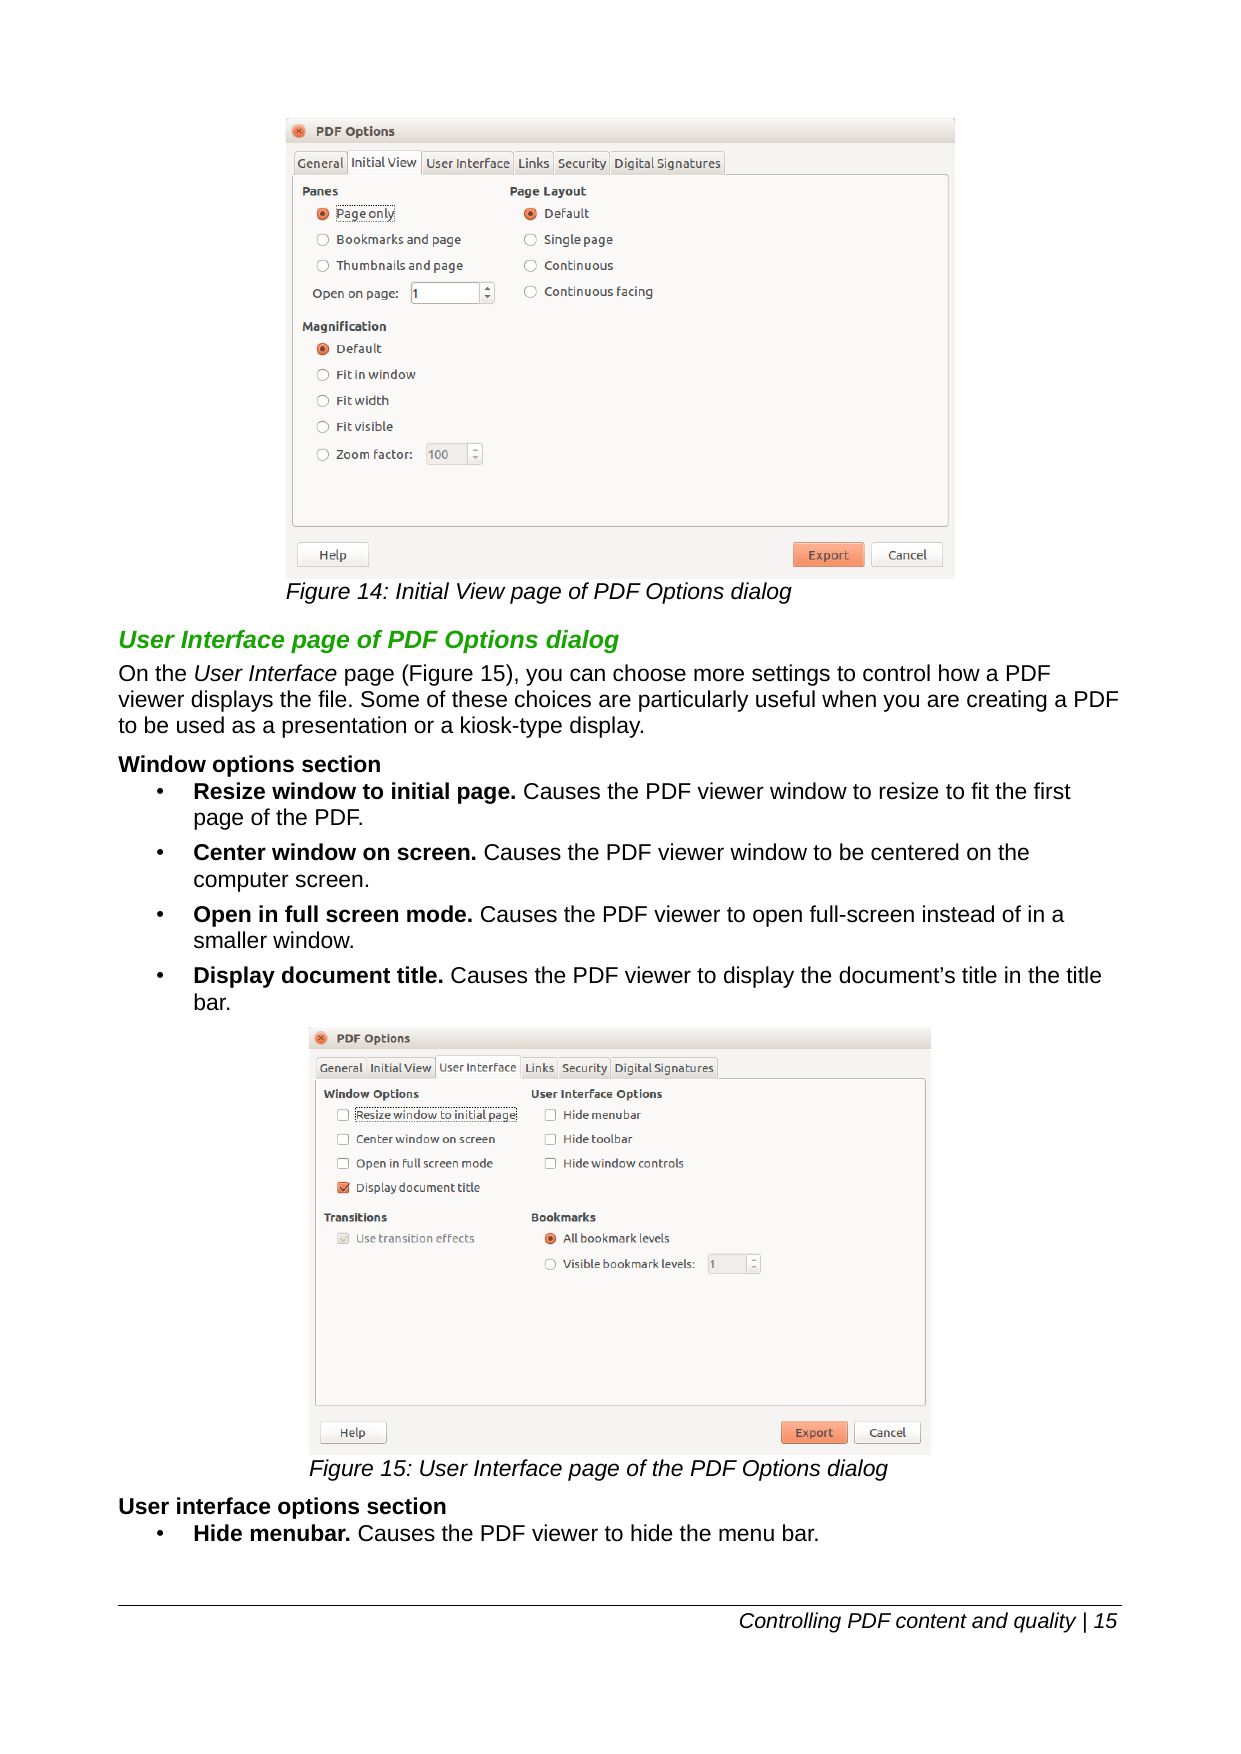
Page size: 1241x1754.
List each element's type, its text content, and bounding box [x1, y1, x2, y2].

text Figure 14: Initial View page of PDF Options dialog [286, 579, 955, 604]
text User interface options section [118, 1493, 1122, 1520]
subtitle User Interface page of PDF Options dialog [118, 625, 1122, 654]
text On the User Interface page (Figure 15), you can choose more settings to control how a PDF viewer displays the file. Some of these choices are particularly useful when you are creating a PDF to be used as a presentation or a kiosk-type display. [118, 660, 1122, 739]
text Figure 15: User Interface page of the PDF Options dialog [309, 1455, 931, 1481]
list Center window on screen. Causes the PDF viewer window to be centered on the computer screen. [156, 839, 1122, 892]
list Open in full screen mode. Causes the PDF viewer to open full-screen instead of in a smaller window. [156, 901, 1122, 953]
picture [285, 118, 955, 579]
text Window options section [118, 751, 1122, 778]
list Display document title. Causes the PDF viewer to display the document’s title in the title bar. [156, 962, 1122, 1015]
picture [308, 1027, 932, 1455]
list Resize window to initial page. Causes the PDF viewer window to resize to fit the first page of the PDF. [156, 778, 1122, 830]
list Hide menubar. Causes the PDF viewer to hide the menu bar. [156, 1520, 1122, 1546]
